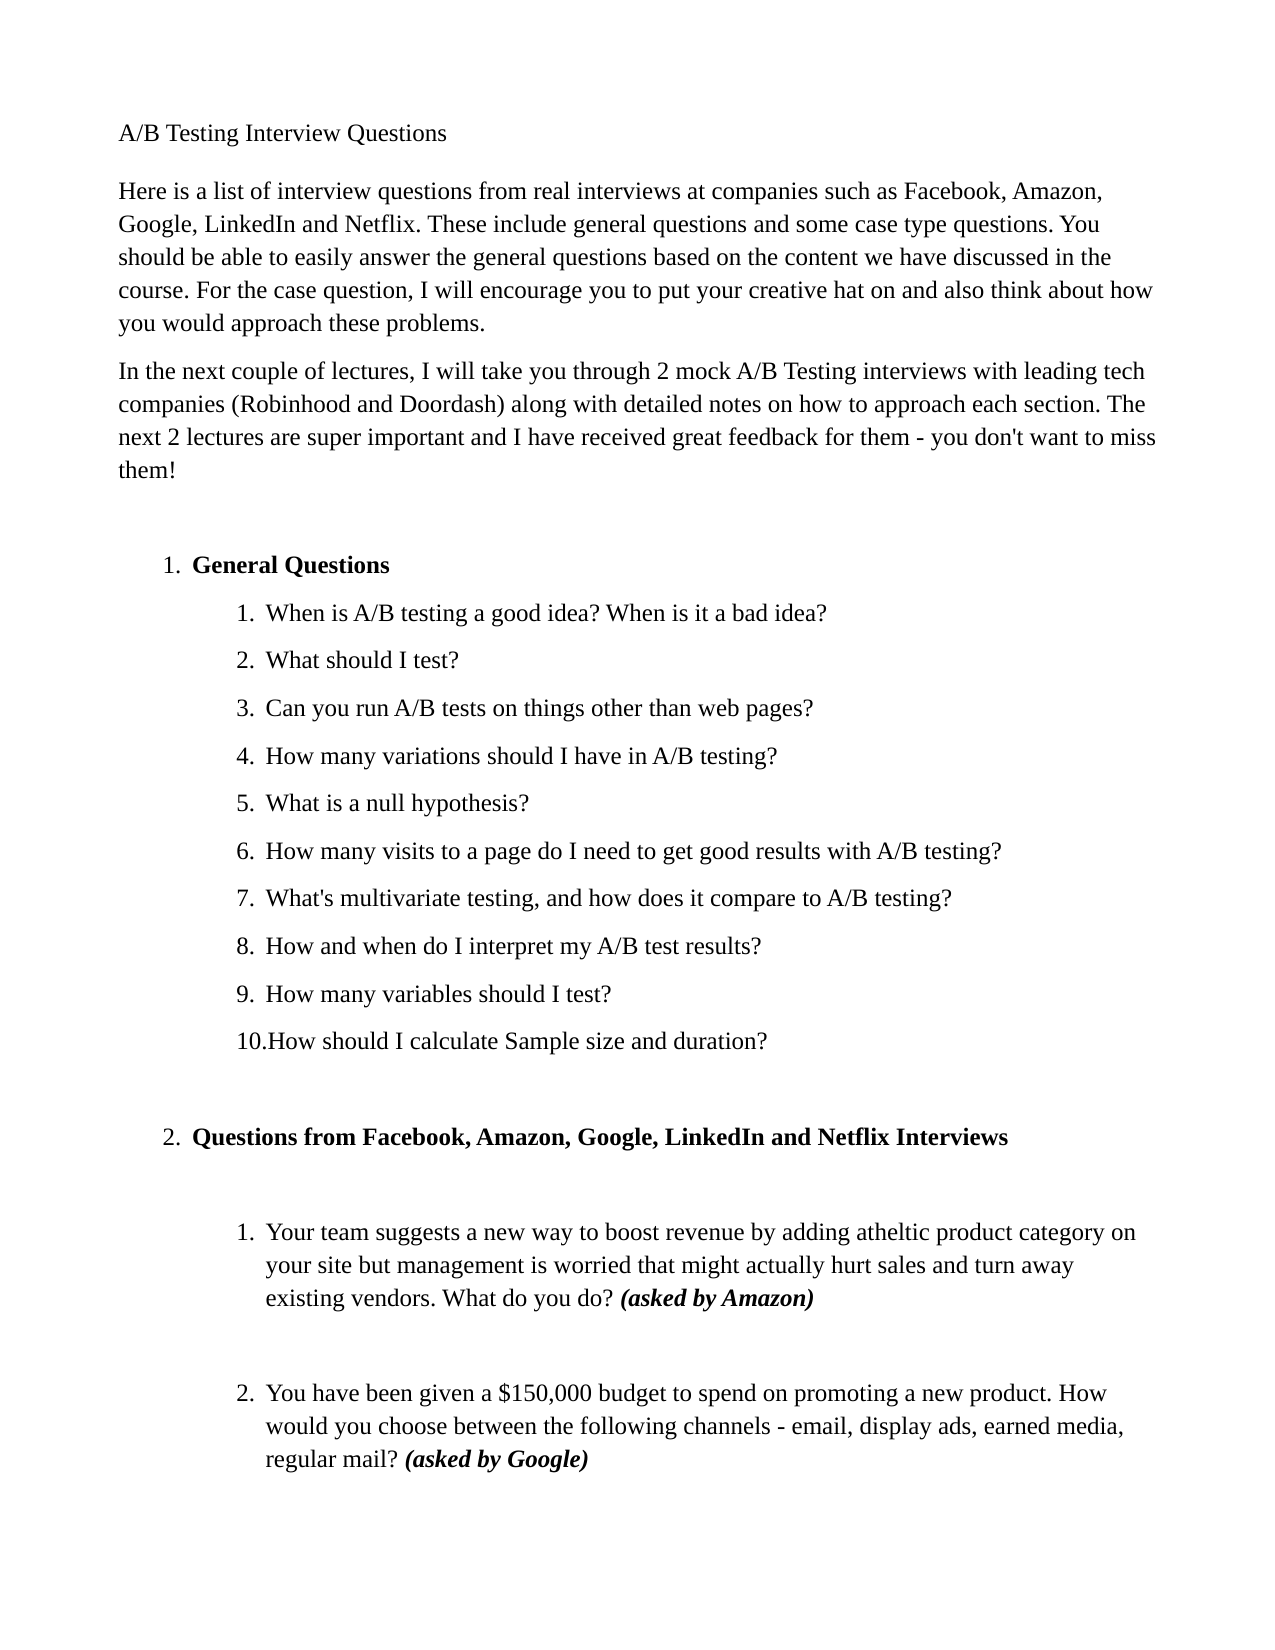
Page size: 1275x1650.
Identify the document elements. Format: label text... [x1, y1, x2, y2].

list When is A/B testing a good idea? When is it a bad idea? [236, 598, 1157, 627]
list Can you run A/B tests on things other than web pages? [236, 693, 1157, 722]
list You have been given a $150,000 budget to spend on promoting a new product. How would you choose between the following channels - email, display ads, earned media, regular mail? (asked by Google) [236, 1378, 1157, 1473]
list How many variables should I test? [236, 979, 1157, 1007]
list Questions from Facebook, Amazon, Google, LinkedIn and Netflix Interviews [162, 1122, 1157, 1150]
list General Questions [162, 550, 1157, 579]
list Your team suggests a new way to boost revenue by adding atheltic product category on your site but management is worried that might actually hurt sales and turn away existing vendors. What do you do? (asked by Amazon) [236, 1217, 1157, 1312]
list How and when do I interpret my A/B test results? [236, 931, 1157, 960]
text Here is a list of interview questions from real interviews at companies such as Facebook, Amazon, Google, LinkedIn and Netflix. These include general questions and some case type questions. You should be able to easily answer the general questions based on the content we have discussed in the course. For the case question, I will encourage you to put your creative hat on and also think about how you would approach these problems. [118, 176, 1157, 337]
text A/B Testing Interview Questions [118, 118, 1157, 147]
list How many variations should I have in A/B testing? [236, 741, 1157, 769]
text In the next couple of lectures, I will take you through 2 mock A/B Testing interviews with leading tech companies (Robinhood and Doordash) along with detailed notes on how to approach each section. The next 2 lectures are super important and I have received great feedback for them - you don't want to miss them! [118, 356, 1157, 484]
list What should I test? [236, 646, 1157, 674]
list How many visits to a page do I need to get good results with A/B testing? [236, 836, 1157, 865]
list What's multivariate testing, and how does it compare to A/B testing? [236, 883, 1157, 912]
list How should I calculate Sample size and duration? [236, 1026, 1157, 1055]
list What is a null hypothesis? [236, 788, 1157, 817]
